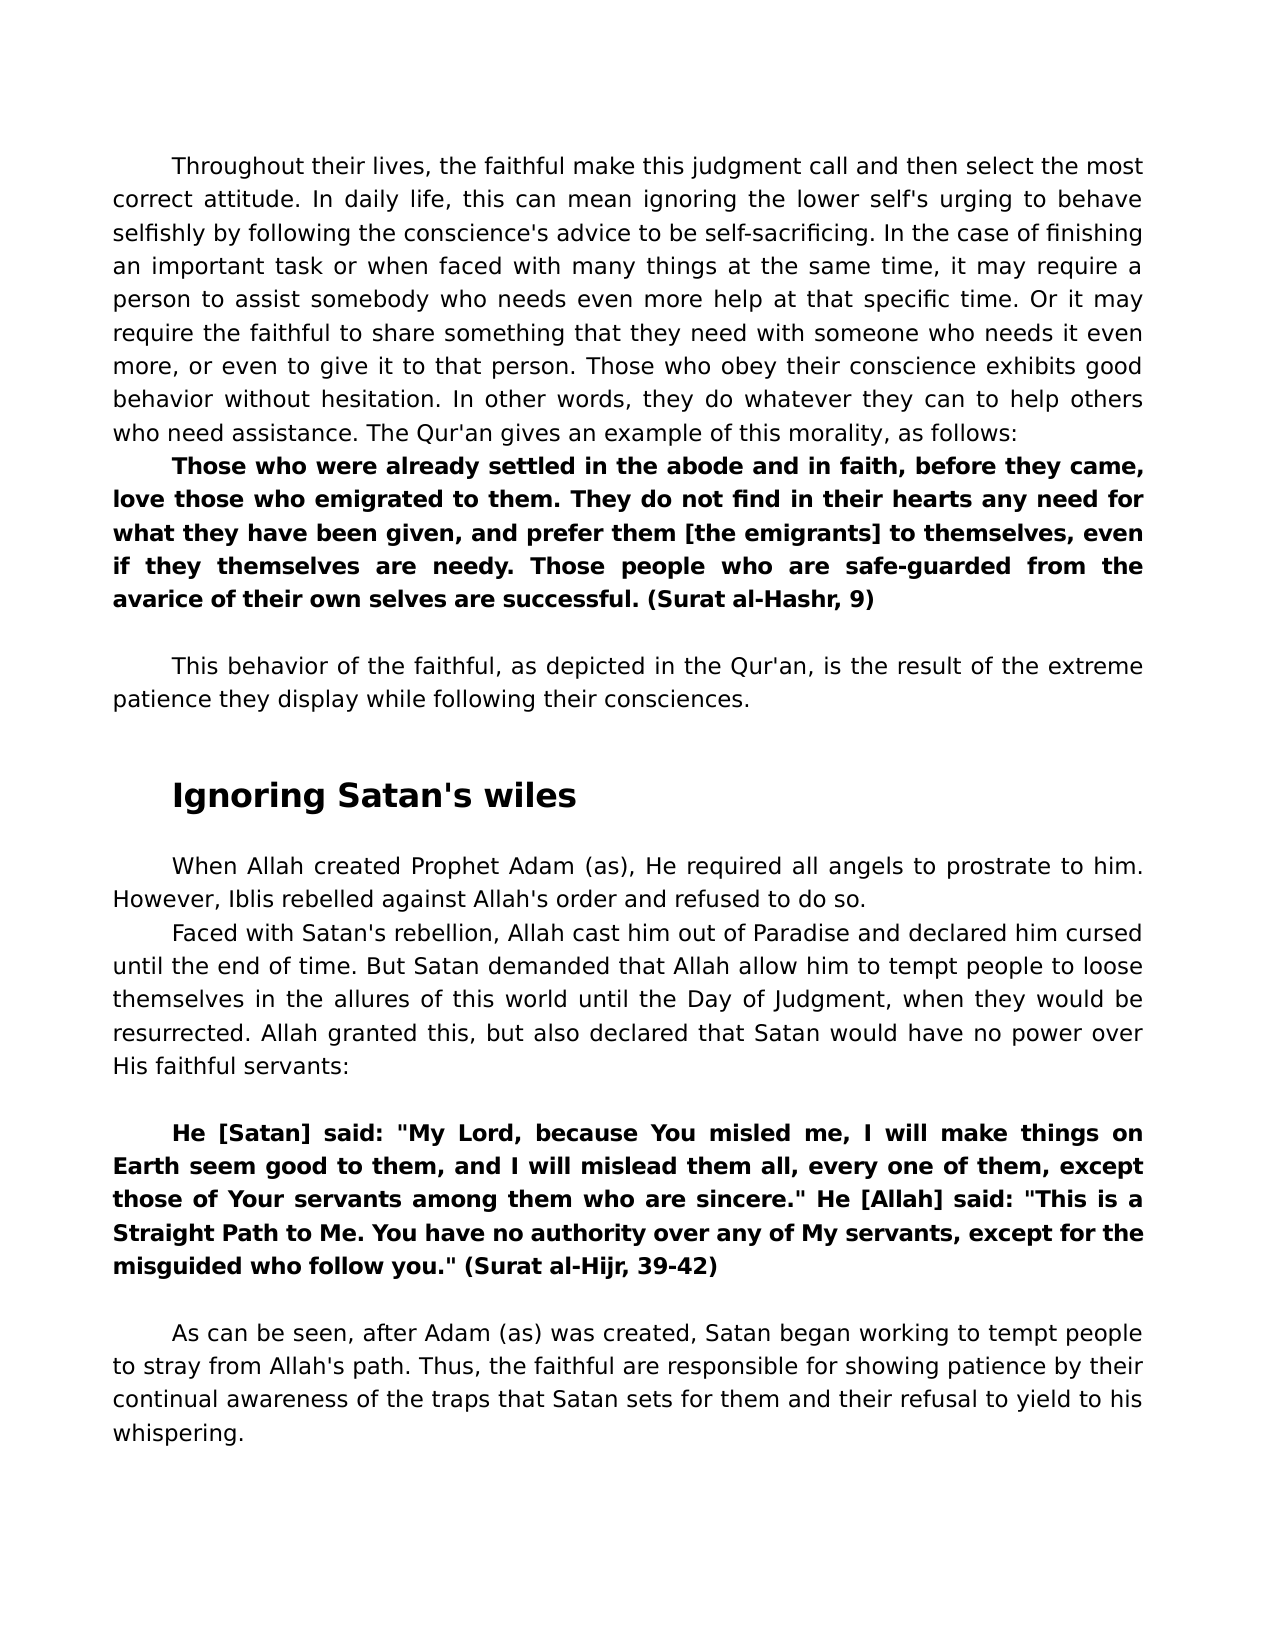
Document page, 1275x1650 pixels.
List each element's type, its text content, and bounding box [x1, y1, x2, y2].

text Throughout their lives, the faithful make this judgment call and then select the most correct attitude. In daily life, this can mean ignoring the lower self's urging to behave selfishly by following the conscience's advice to be self-sacrificing. In the case of finishing an important task or when faced with many things at the same time, it may require a person to assist somebody who needs even more help at that specific time. Or it may require the faithful to share something that they need with someone who needs it even more, or even to give it to that person. Those who obey their conscience exhibits good behavior without hesitation. In other words, they do whatever they can to help others who need assistance. The Qur'an gives an example of this morality, as follows: [112, 148, 1145, 448]
text Ignoring Satan's wiles [112, 781, 1145, 814]
text This behavior of the faithful, as depicted in the Qur'an, is the result of the extreme patience they display while following their consciences. [112, 648, 1145, 714]
text Faced with Satan's rebellion, Allah cast him out of Paradise and declared him cursed until the end of time. But Satan demanded that Allah allow him to tempt people to loose themselves in the allures of this world until the Day of Judgment, when they would be resurrected. Allah granted this, but also declared that Satan would have no power over His faithful servants: [112, 914, 1145, 1081]
text Those who were already settled in the abode and in faith, before they came, love those who emigrated to them. They do not find in their hearts any need for what they have been given, and prefer them [the emigrants] to themselves, even if they themselves are needy. Those people who are safe-guarded from the avarice of their own selves are successful. (Surat al-Hashr, 9) [112, 448, 1145, 614]
text As can be seen, after Adam (as) was created, Satan began working to tempt people to stray from Allah's path. Thus, the faithful are responsible for showing patience by their continual awareness of the traps that Satan sets for them and their refusal to yield to his whispering. [112, 1314, 1145, 1448]
text He [Satan] said: "My Lord, because You misled me, I will make things on Earth seem good to them, and I will mislead them all, every one of them, except those of Your servants among them who are sincere." He [Allah] said: "This is a Straight Path to Me. You have no authority over any of My servants, except for the misguided who follow you." (Surat al-Hijr, 39-42) [112, 1114, 1145, 1281]
text When Allah created Prophet Adam (as), He required all angels to prostrate to him. However, Iblis rebelled against Allah's order and refused to do so. [112, 848, 1145, 914]
